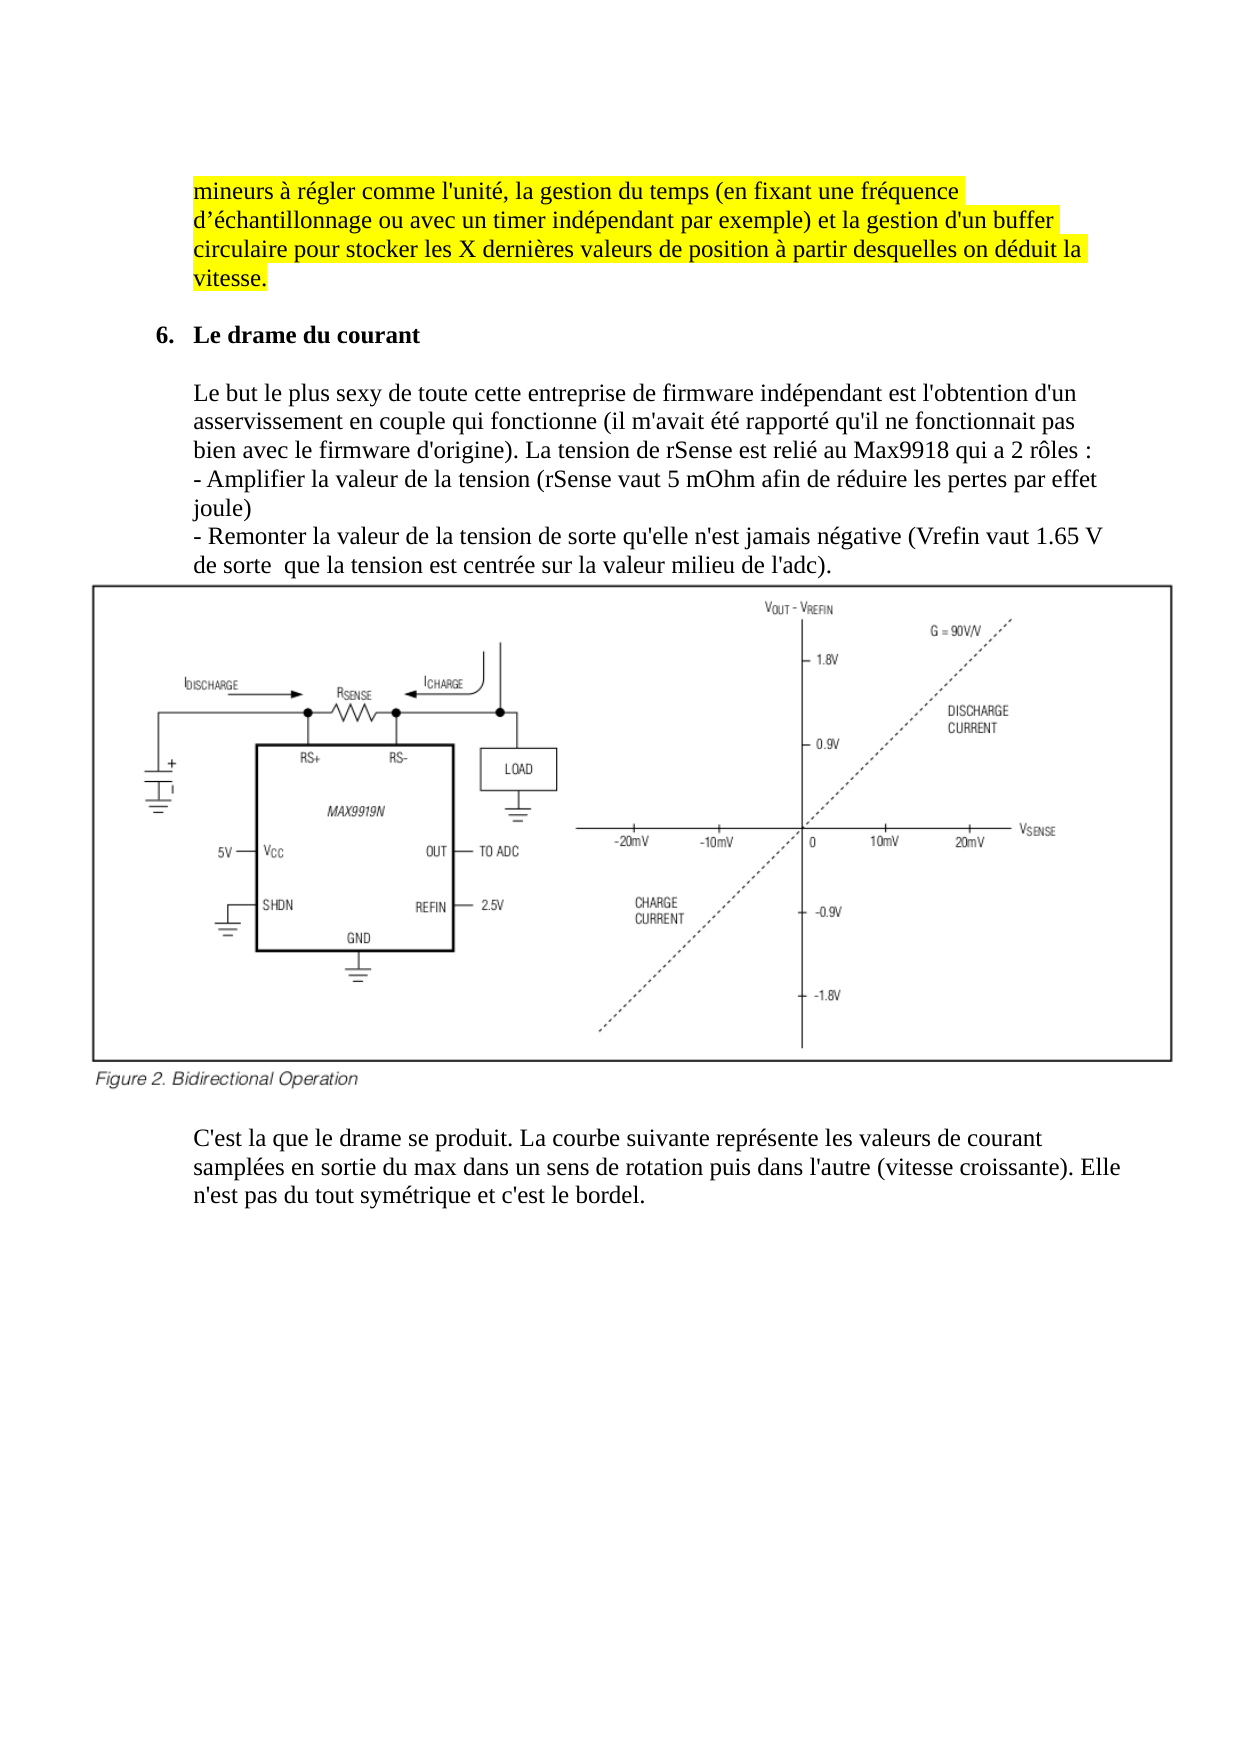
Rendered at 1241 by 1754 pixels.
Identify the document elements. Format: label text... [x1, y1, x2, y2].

picture [88, 580, 1183, 1094]
list Le drame du courant Le but le plus sexy de toute cette entreprise de firmware indépendant est l'obtention d'un asservissement en couple qui fonctionne (il m'avait été rapporté qu'il ne fonctionnait pas bien avec le firmware d'origine). La tension de rSense est relié au Max9918 qui a 2 rôles : - Amplifier la valeur de la tension (rSense vaut 5 mOhm afin de réduire les pertes par effet joule) - Remonter la valeur de la tension de sorte qu'elle n'est jamais négative (Vrefin vaut 1.65 V de sorte que la tension est centrée sur la valeur milieu de l'adc). [156, 320, 1122, 580]
list C'est la que le drame se produit. La courbe suivante représente les valeurs de courant samplées en sortie du max dans un sens de rotation puis dans l'autre (vitesse croissante). Elle n'est pas du tout symétrique et c'est le bordel. [156, 1094, 1122, 1382]
list mineurs à régler comme l'unité, la gestion du temps (en fixant une fréquence d’échantillonnage ou avec un timer indépendant par exemple) et la gestion d'un buffer circulaire pour stocker les X dernières valeurs de position à partir desquelles on déduit la vitesse. [156, 176, 1122, 320]
